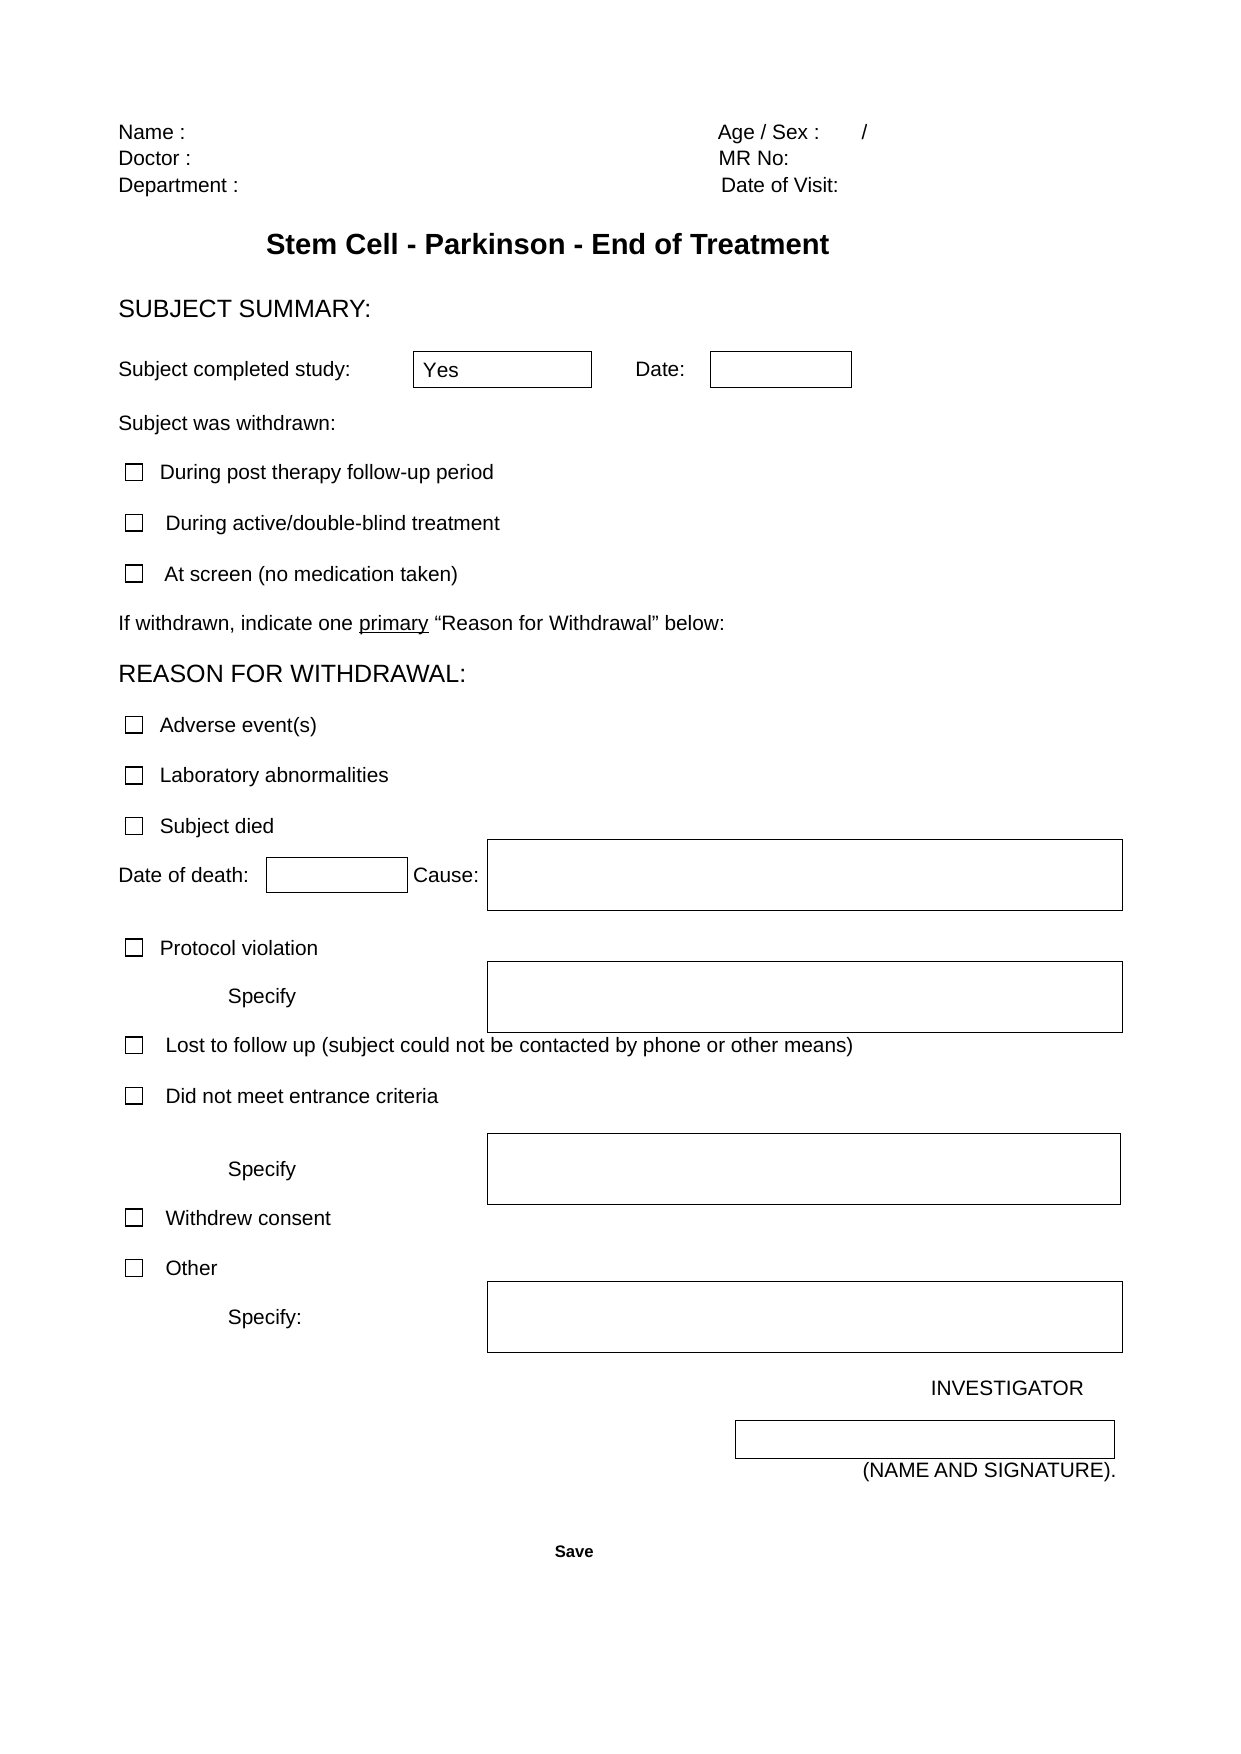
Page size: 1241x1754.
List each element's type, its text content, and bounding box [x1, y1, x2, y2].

text Date of death: Cause: [118, 839, 487, 910]
text Specify: [118, 1281, 487, 1352]
text Subject died [159, 813, 1122, 839]
text If withdrawn, indicate one primary “Reason for Withdrawal” below: [118, 611, 1122, 635]
text INVESTIGATOR [118, 1376, 1122, 1458]
text [852, 351, 1122, 387]
text During post therapy follow-up period [159, 459, 1122, 486]
text Date of Visit: [698, 171, 844, 198]
text Lost to follow up (subject could not be contacted by phone or other means) [159, 1032, 1122, 1058]
text Specify [118, 1133, 487, 1204]
text Did not meet entrance criteria [159, 1082, 1122, 1109]
text [1043, 171, 1122, 198]
text (NAME AND SIGNATURE). [118, 1458, 1122, 1482]
text Name : Age / Sex : / [908, 118, 1122, 145]
text Specify [118, 961, 487, 1032]
text At screen (no medication taken) [159, 560, 1122, 587]
text Subject was withdrawn: [118, 411, 1122, 435]
text Name : Age / Sex : / [718, 118, 825, 145]
text Department : [118, 171, 244, 198]
text Date: [592, 351, 710, 387]
text Stem Cell - Parkinson - End of Treatment [118, 227, 1122, 260]
text Doctor : [118, 145, 192, 171]
text [1017, 145, 1122, 171]
text REASON FOR WITHDRAWAL: [118, 659, 1122, 687]
text SUBJECT SUMMARY: [118, 294, 1122, 323]
text During active/double-blind treatment [159, 509, 1122, 536]
text Name : Age / Sex : / [118, 118, 192, 145]
text Subject completed study: [118, 351, 413, 387]
text Other [118, 1254, 1122, 1281]
text Protocol violation [159, 934, 1122, 961]
text MR No: [707, 145, 795, 171]
text Laboratory abnormalities [159, 762, 1122, 789]
text Adverse event(s) [159, 711, 1122, 738]
text Withdrew consent [159, 1204, 1122, 1231]
